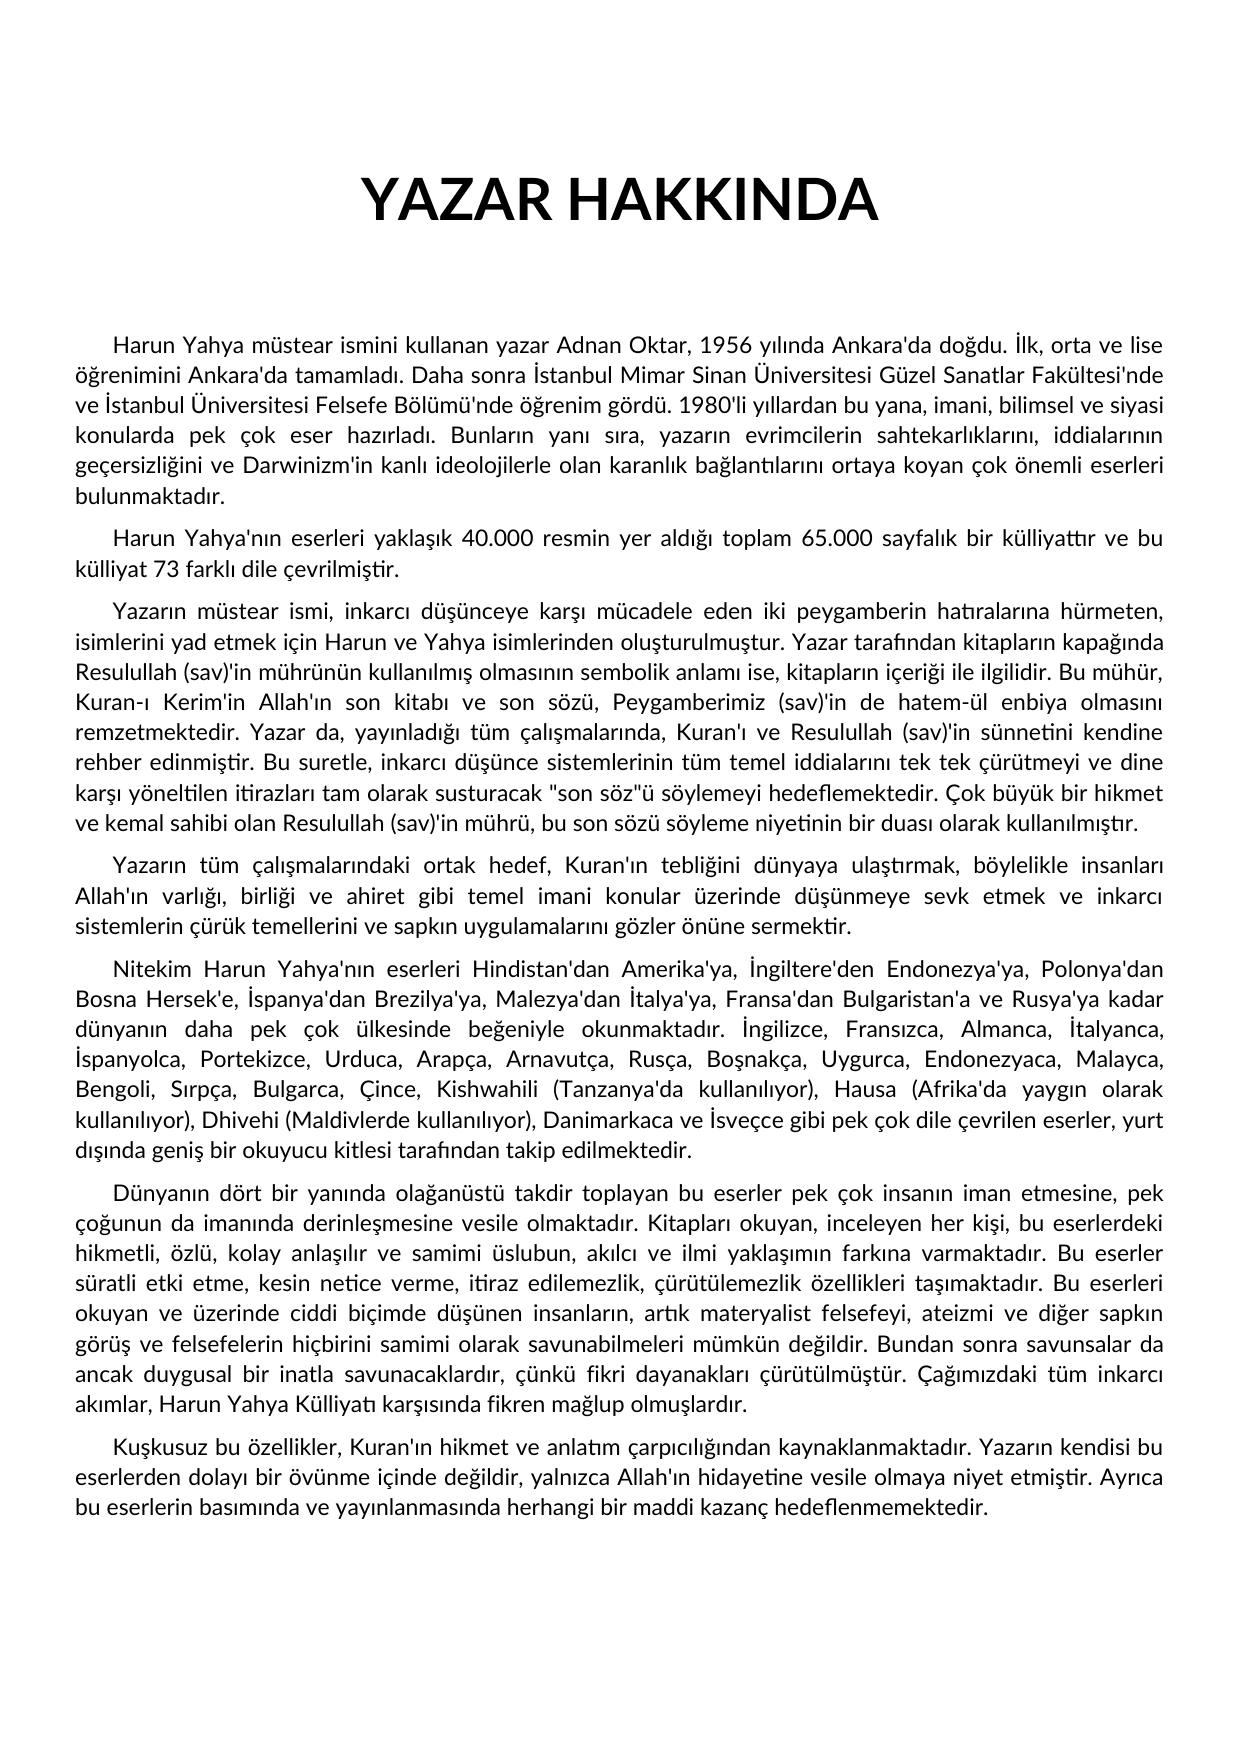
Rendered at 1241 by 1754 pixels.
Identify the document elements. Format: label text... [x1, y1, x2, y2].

text Harun Yahya'nın eserleri yaklaşık 40.000 resmin yer aldığı toplam 65.000 sayfalık bir külliyattır ve bu külliyat 73 farklı dile çevrilmiştir. [75, 524, 1165, 582]
text Nitekim Harun Yahya'nın eserleri Hindistan'dan Amerika'ya, İngiltere'den Endonezya'ya, Polonya'dan Bosna Hersek'e, İspanya'dan Brezilya'ya, Malezya'dan İtalya'ya, Fransa'dan Bulgaristan'a ve Rusya'ya kadar dünyanın daha pek çok ülkesinde beğeniyle okunmaktadır. İngilizce, Fransızca, Almanca, İtalyanca, İspanyolca, Portekizce, Urduca, Arapça, Arnavutça, Rusça, Boşnakça, Uygurca, Endonezyaca, Malayca, Bengoli, Sırpça, Bulgarca, Çince, Kishwahili (Tanzanya'da kullanılıyor), Hausa (Afrika'da yaygın olarak kullanılıyor), Dhivehi (Maldivlerde kullanılıyor), Danimarkaca ve İsveçce gibi pek çok dile çevrilen eserler, yurt dışında geniş bir okuyucu kitlesi tarafından takip edilmektedir. [75, 954, 1165, 1163]
text Yazarın müstear ismi, inkarcı düşünceye karşı mücadele eden iki peygamberin hatıralarına hürmeten, isimlerini yad etmek için Harun ve Yahya isimlerinden oluşturulmuştur. Yazar tarafından kitapların kapağında Resulullah (sav)'in mührünün kullanılmış olmasının sembolik anlamı ise, kitapların içeriği ile ilgilidir. Bu mühür, Kuran-ı Kerim'in Allah'ın son kitabı ve son sözü, Peygamberimiz (sav)'in de hatem-ül enbiya olmasını remzetmektedir. Yazar da, yayınladığı tüm çalışmalarında, Kuran'ı ve Resulullah (sav)'in sünnetini kendine rehber edinmiştir. Bu suretle, inkarcı düşünce sistemlerinin tüm temel iddialarını tek tek çürütmeyi ve dine karşı yöneltilen itirazları tam olarak susturacak "son söz"ü söylemeyi hedeflemektedir. Çok büyük bir hikmet ve kemal sahibi olan Resulullah (sav)'in mührü, bu son sözü söyleme niyetinin bir duası olarak kullanılmıştır. [75, 597, 1165, 836]
text Dünyanın dört bir yanında olağanüstü takdir toplayan bu eserler pek çok insanın iman etmesine, pek çoğunun da imanında derinleşmesine vesile olmaktadır. Kitapları okuyan, inceleyen her kişi, bu eserlerdeki hikmetli, özlü, kolay anlaşılır ve samimi üslubun, akılcı ve ilmi yaklaşımın farkına varmaktadır. Bu eserler süratli etki etme, kesin netice verme, itiraz edilemezlik, çürütülemezlik özellikleri taşımaktadır. Bu eserleri okuyan ve üzerinde ciddi biçimde düşünen insanların, artık materyalist felsefeyi, ateizmi ve diğer sapkın görüş ve felsefelerin hiçbirini samimi olarak savunabilmeleri mümkün değildir. Bundan sonra savunsalar da ancak duygusal bir inatla savunacaklardır, çünkü fikri dayanakları çürütülmüştür. Çağımızdaki tüm inkarcı akımlar, Harun Yahya Külliyatı karşısında fikren mağlup olmuşlardır. [75, 1178, 1165, 1417]
subtitle YAZAR HAKKINDA [75, 162, 1165, 232]
text Harun Yahya müstear ismini kullanan yazar Adnan Oktar, 1956 yılında Ankara'da doğdu. İlk, orta ve lise öğrenimini Ankara'da tamamladı. Daha sonra İstanbul Mimar Sinan Üniversitesi Güzel Sanatlar Fakültesi'nde ve İstanbul Üniversitesi Felsefe Bölümü'nde öğrenim gördü. 1980'li yıllardan bu yana, imani, bilimsel ve siyasi konularda pek çok eser hazırladı. Bunların yanı sıra, yazarın evrimcilerin sahtekarlıklarını, iddialarının geçersizliğini ve Darwinizm'in kanlı ideolojilerle olan karanlık bağlantılarını ortaya koyan çok önemli eserleri bulunmaktadır. [75, 330, 1165, 509]
text Yazarın tüm çalışmalarındaki ortak hedef, Kuran'ın tebliğini dünyaya ulaştırmak, böylelikle insanları Allah'ın varlığı, birliği ve ahiret gibi temel imani konular üzerinde düşünmeye sevk etmek ve inkarcı sistemlerin çürük temellerini ve sapkın uygulamalarını gözler önüne sermektir. [75, 851, 1165, 939]
text Kuşkusuz bu özellikler, Kuran'ın hikmet ve anlatım çarpıcılığından kaynaklanmaktadır. Yazarın kendisi bu eserlerden dolayı bir övünme içinde değildir, yalnızca Allah'ın hidayetine vesile olmaya niyet etmiştir. Ayrıca bu eserlerin basımında ve yayınlanmasında herhangi bir maddi kazanç hedeflenmemektedir. [75, 1432, 1165, 1520]
